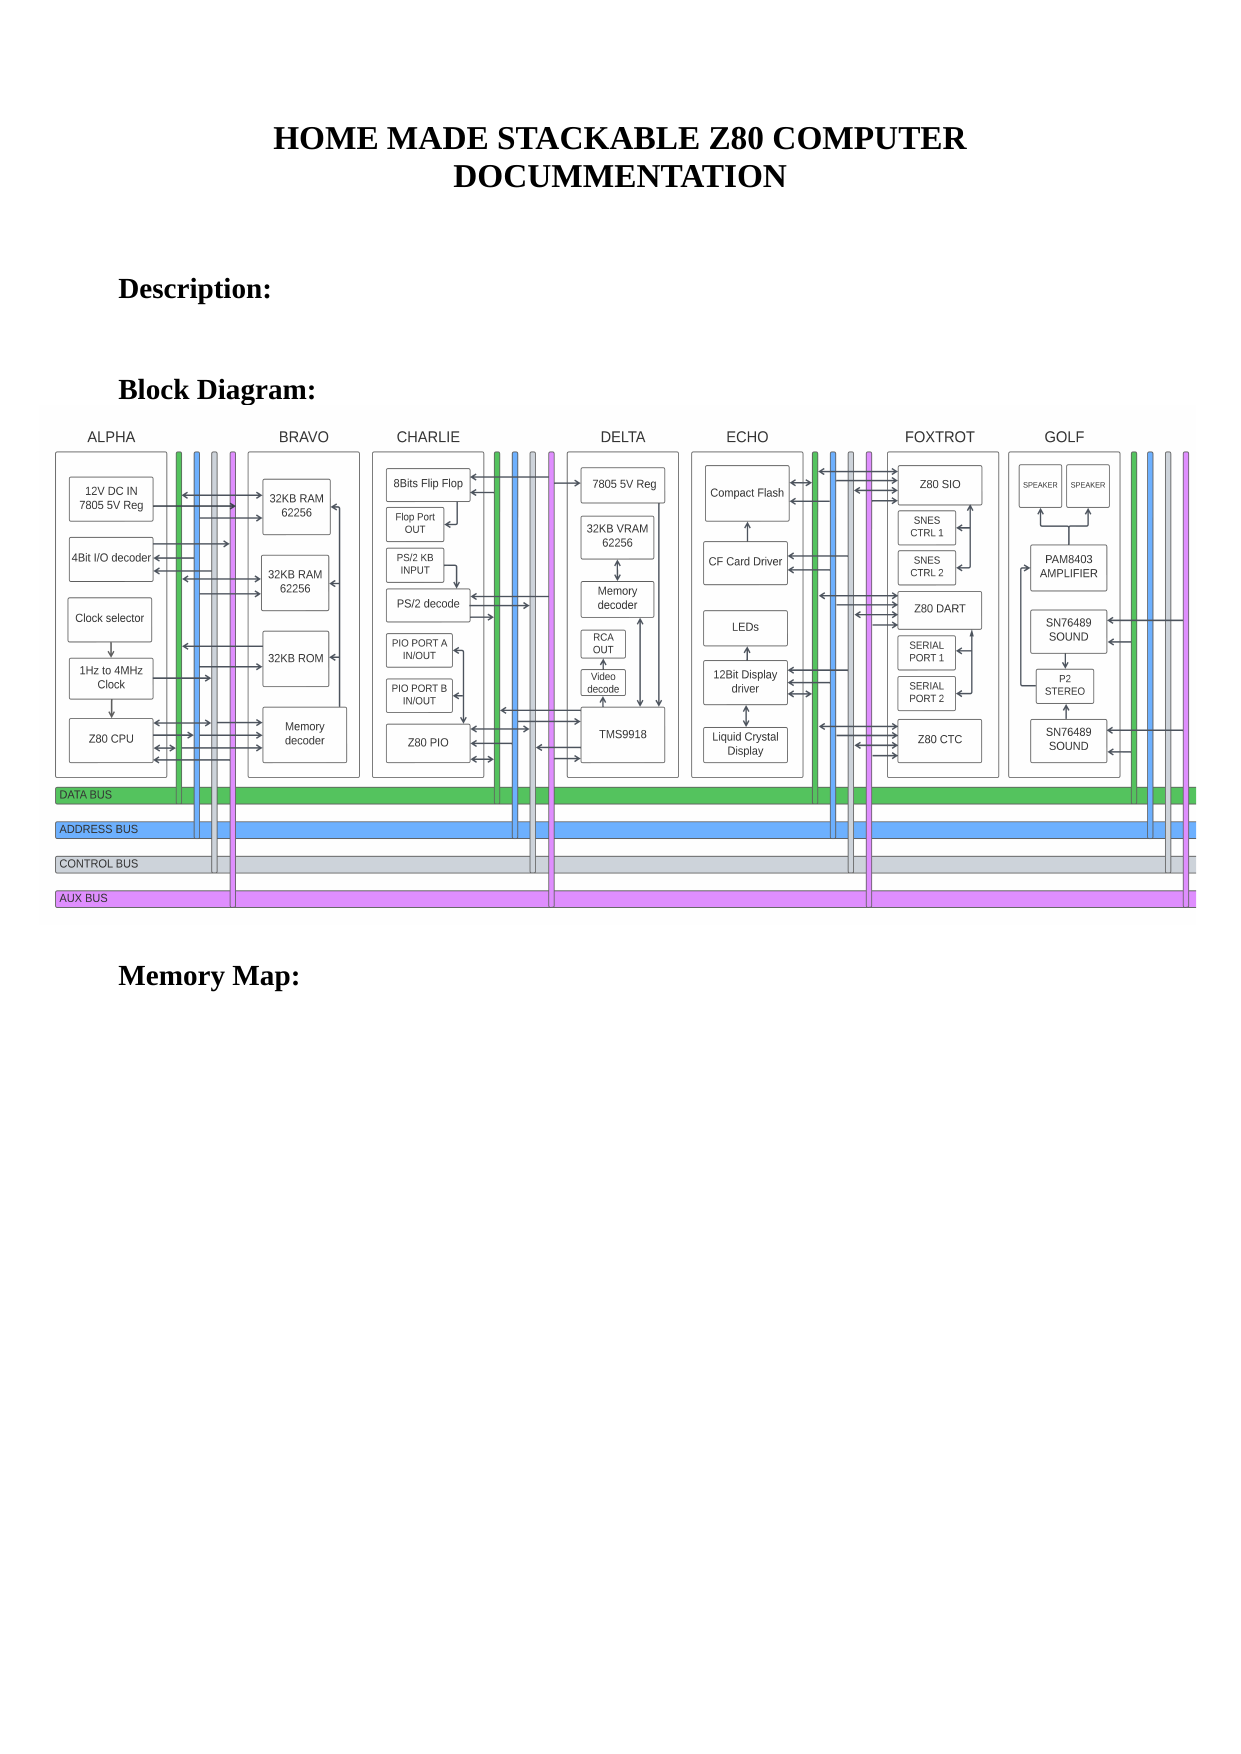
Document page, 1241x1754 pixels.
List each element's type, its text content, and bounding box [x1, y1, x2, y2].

text Block Diagram: [118, 372, 1122, 405]
text Memory Map: [118, 958, 1122, 992]
text HOME MADE STACKABLE Z80 COMPUTER DOCUMMENTATION [118, 118, 1122, 195]
text Description: [118, 271, 1122, 305]
picture [39, 405, 1197, 925]
